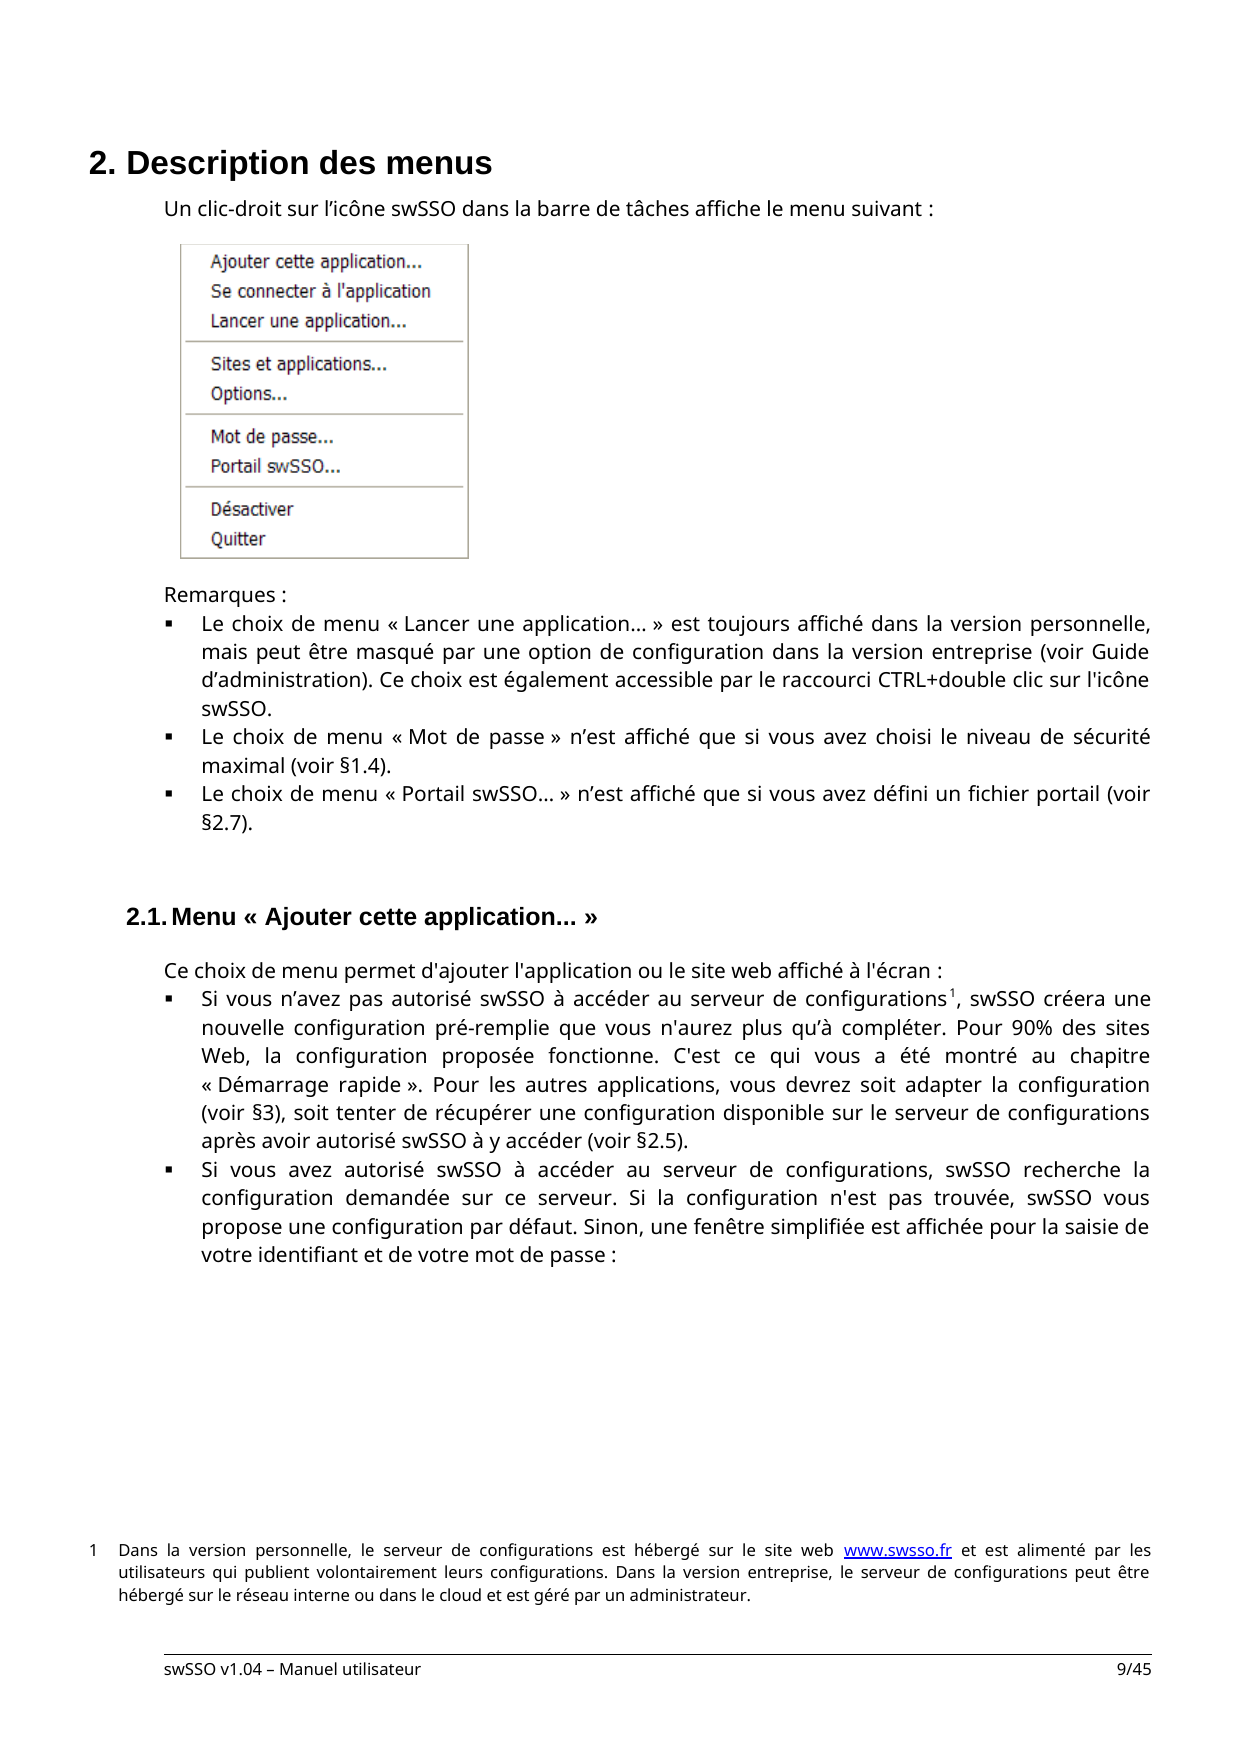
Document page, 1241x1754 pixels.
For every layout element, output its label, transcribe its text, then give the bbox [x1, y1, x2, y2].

list Dans la version personnelle, le serveur de configurations est hébergé sur le site web www.swsso.fr et est alimenté par les utilisateurs qui publient volontairement leurs configurations. Dans la version entreprise, le serveur de configurations peut être hébergé sur le réseau interne ou dans le cloud et est géré par un administrateur. [89, 1538, 1152, 1606]
picture [180, 244, 469, 559]
list Si vous n’avez pas autorisé swSSO à accéder au serveur de configurations, swSSO créera une nouvelle configuration pré-remplie que vous n'aurez plus qu’à compléter. Pour 90% des sites Web, la configuration proposée fonctionne. C'est ce qui vous a été montré au chapitre « Démarrage rapide ». Pour les autres applications, vous devrez soit adapter la configuration (voir §3), soit tenter de récupérer une configuration disponible sur le serveur de configurations après avoir autorisé swSSO à y accéder (voir §2.5). [164, 984, 1152, 1155]
subtitle Description des menus [89, 143, 1152, 182]
subtitle Menu « Ajouter cette application... » [126, 902, 1152, 931]
text Un clic-droit sur l’icône swSSO dans la barre de tâches affiche le menu suivant : [164, 194, 1152, 222]
list Le choix de menu « Lancer une application… » est toujours affiché dans la version personnelle, mais peut être masqué par une option de configuration dans la version entreprise (voir Guide d’administration). Ce choix est également accessible par le raccourci CTRL+double clic sur l'icône swSSO. [164, 609, 1152, 722]
list Si vous avez autorisé swSSO à accéder au serveur de configurations, swSSO recherche la configuration demandée sur ce serveur. Si la configuration n'est pas trouvée, swSSO vous propose une configuration par défaut. Sinon, une fenêtre simplifiée est affichée pour la saisie de votre identifiant et de votre mot de passe : [164, 1155, 1152, 1269]
list Le choix de menu « Mot de passe » n’est affiché que si vous avez choisi le niveau de sécurité maximal (voir §1.4). [164, 722, 1152, 779]
text Remarques : [164, 580, 1152, 609]
list Le choix de menu « Portail swSSO… » n’est affiché que si vous avez défini un fichier portail (voir §2.7). [164, 779, 1152, 836]
text Ce choix de menu permet d'ajouter l'application ou le site web affiché à l'écran : [164, 956, 1152, 984]
